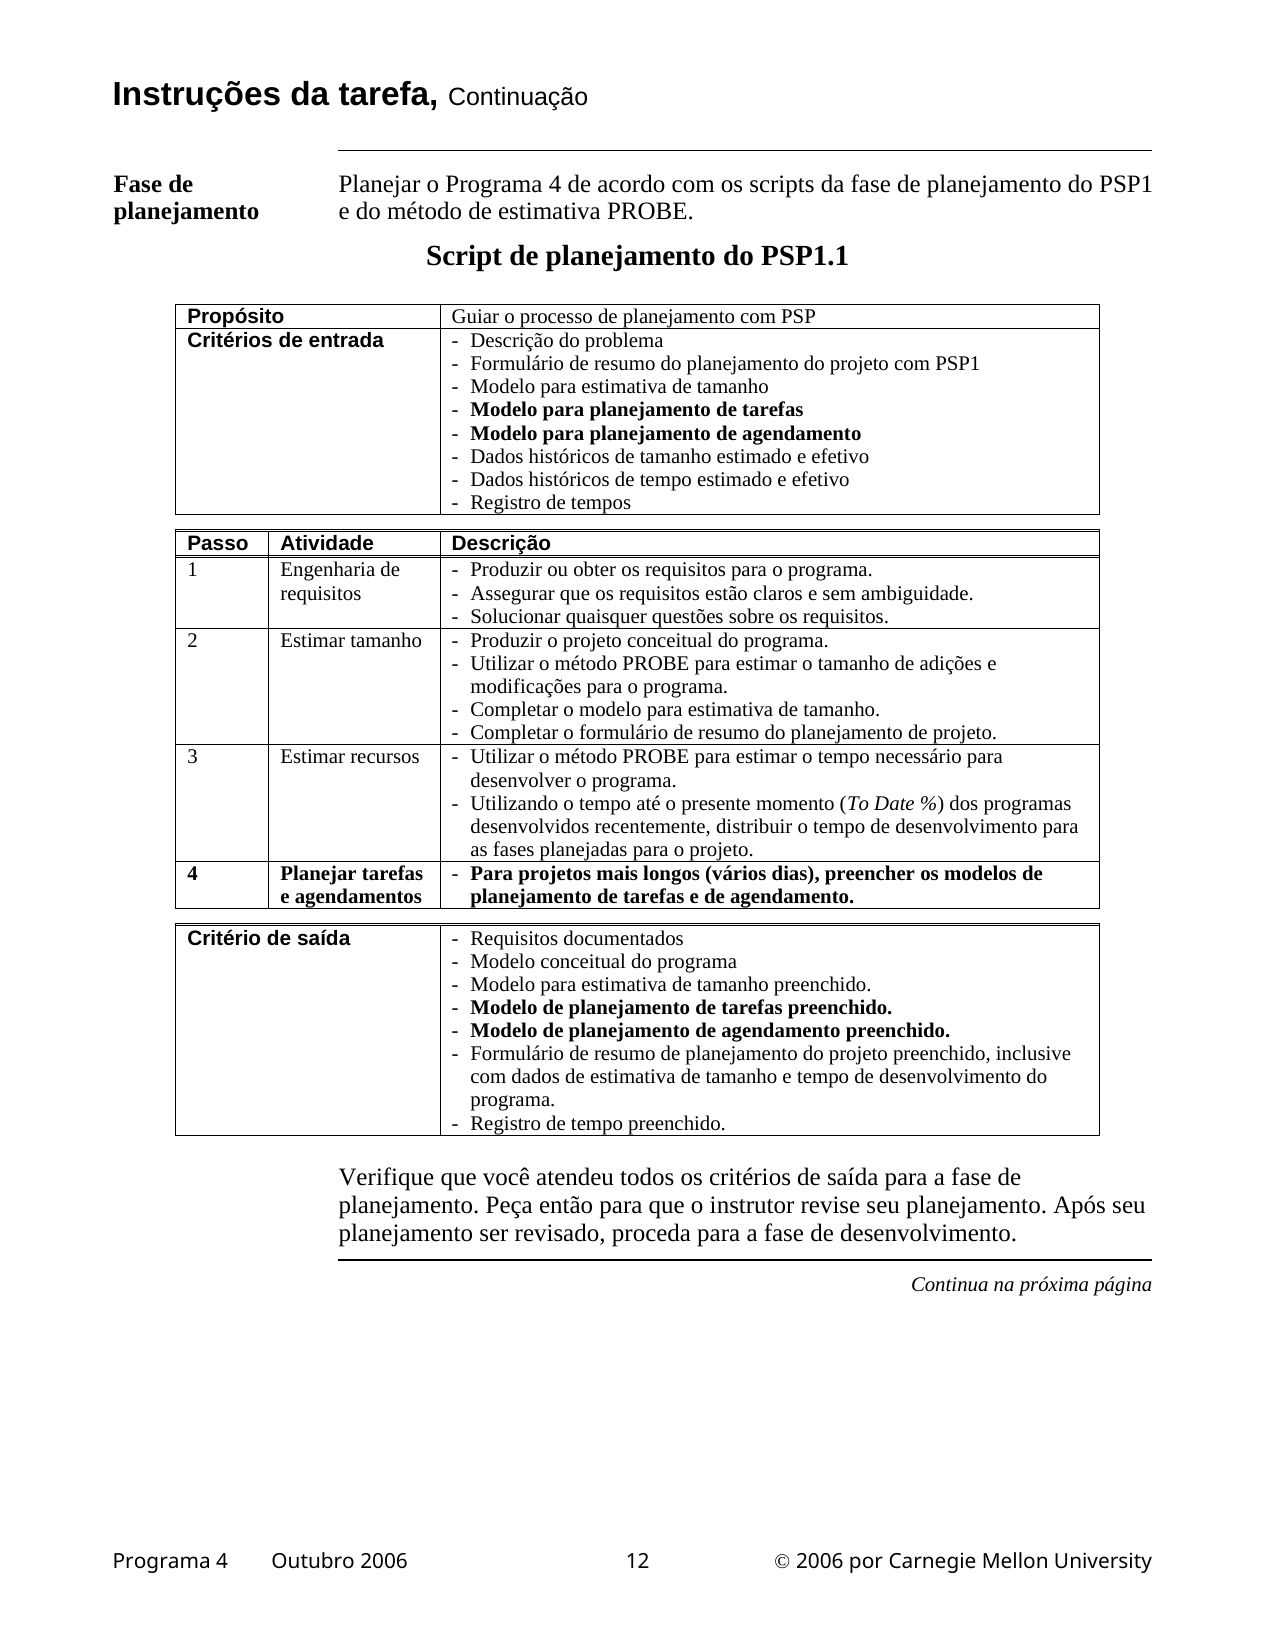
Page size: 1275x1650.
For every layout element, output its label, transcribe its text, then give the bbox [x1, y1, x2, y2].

title Instruções da tarefa, Continuação [112, 75, 1162, 112]
table_header Atividade [269, 532, 440, 555]
text Continua na próxima página [337, 1260, 1152, 1296]
table_header Critério de saída [176, 926, 440, 1134]
table_cell 3 [176, 745, 268, 861]
table_header [113, 1163, 338, 1246]
table_cell Produzir o projeto conceitual do programa. Utilizar o método PROBE para estimar o tamanho de adições e modificações para o programa. Completar o modelo para estimativa de tamanho. Completar o formulário de resumo do planejamento de projeto. [441, 629, 1099, 744]
table_header Passo [176, 532, 268, 555]
table_cell Engenharia de requisitos [269, 558, 440, 628]
table_cell Estimar recursos [269, 745, 440, 861]
table_cell Critérios de entrada [176, 329, 440, 514]
table_header Propósito [176, 305, 440, 328]
table_header Fase de planejamento [113, 170, 338, 225]
table_header Guiar o processo de planejamento com PSP [441, 305, 1099, 328]
table_header Planejar o Programa 4 de acordo com os scripts da fase de planejamento do PSP1 e do método de estimativa PROBE. [338, 170, 1154, 225]
table_header Descrição [441, 532, 1099, 555]
table_cell Produzir ou obter os requisitos para o programa. Assegurar que os requisitos estão claros e sem ambiguidade. Solucionar quaisquer questões sobre os requisitos. [441, 558, 1099, 628]
text Script de planejamento do PSP1.1 [112, 239, 1162, 271]
table_cell Planejar tarefas e agendamentos [269, 862, 440, 908]
table_cell Descrição do problema Formulário de resumo do planejamento do projeto com PSP1 Modelo para estimativa de tamanho Modelo para planejamento de tarefas Modelo para planejamento de agendamento Dados históricos de tamanho estimado e efetivo Dados históricos de tempo estimado e efetivo Registro de tempos [441, 329, 1099, 514]
table_cell Para projetos mais longos (vários dias), preencher os modelos de planejamento de tarefas e de agendamento. [441, 862, 1099, 908]
table_cell 1 [176, 558, 268, 628]
table_cell Estimar tamanho [269, 629, 440, 744]
table_cell 4 [176, 862, 268, 908]
table_cell Utilizar o método PROBE para estimar o tempo necessário para desenvolver o programa. Utilizando o tempo até o presente momento (To Date %) dos programas desenvolvidos recentemente, distribuir o tempo de desenvolvimento para as fases planejadas para o projeto. [441, 745, 1099, 861]
table_cell 2 [176, 629, 268, 744]
table_header Verifique que você atendeu todos os critérios de saída para a fase de planejamento. Peça então para que o instrutor revise seu planejamento. Após seu planejamento ser revisado, proceda para a fase de desenvolvimento. [338, 1163, 1154, 1246]
table_header Requisitos documentados Modelo conceitual do programa Modelo para estimativa de tamanho preenchido. Modelo de planejamento de tarefas preenchido. Modelo de planejamento de agendamento preenchido. Formulário de resumo de planejamento do projeto preenchido, inclusive com dados de estimativa de tamanho e tempo de desenvolvimento do programa. Registro de tempo preenchido. [441, 926, 1099, 1134]
